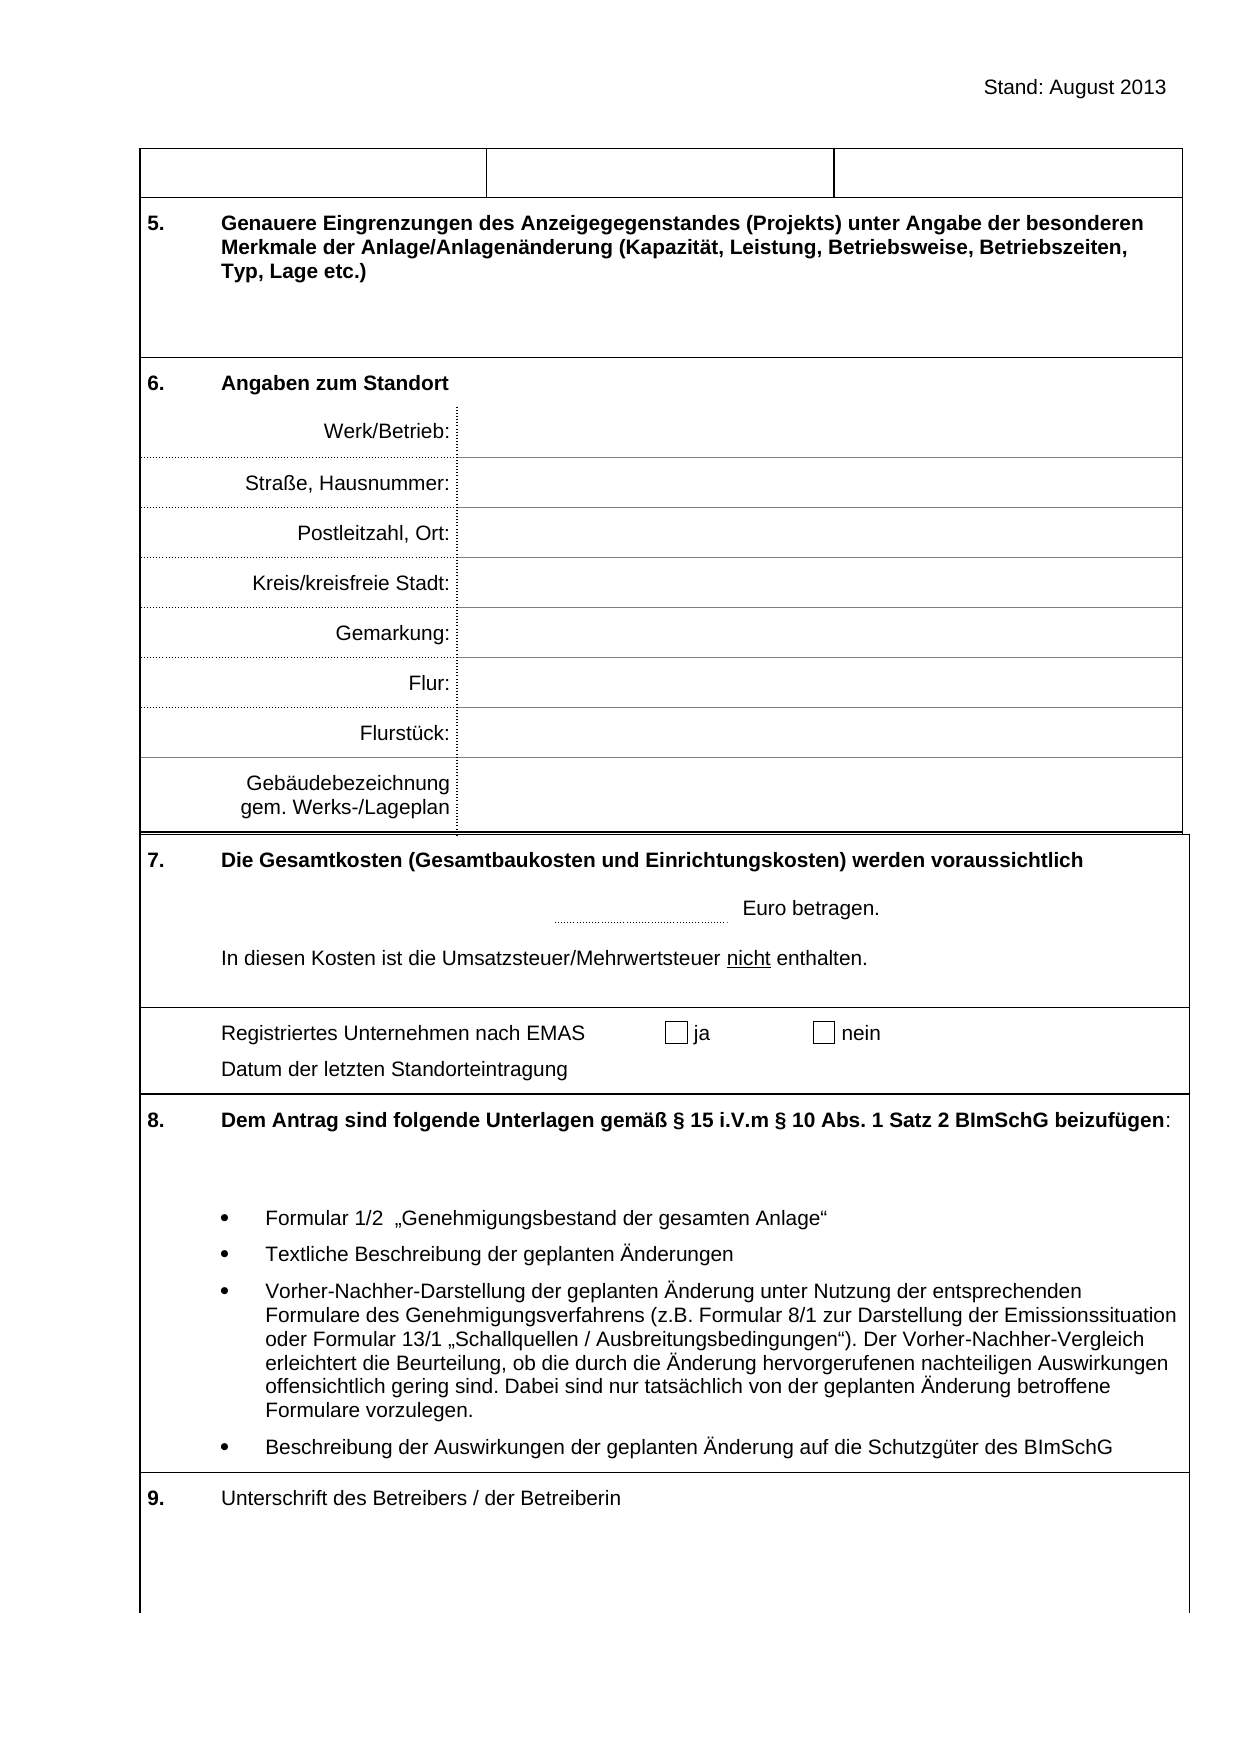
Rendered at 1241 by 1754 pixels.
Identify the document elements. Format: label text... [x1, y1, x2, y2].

table_cell [1183, 295, 1189, 357]
table_cell 8. Dem Antrag sind folgende Unterlagen gemäß § 15 i.V.m § 10 Abs. 1 Satz 2 BImSchG beizufügen: . [141, 1095, 1189, 1193]
table_cell [1183, 197, 1189, 295]
table_cell [1183, 407, 1189, 457]
table_cell [457, 558, 1182, 607]
table_cell 9. Unterschrift des Betreibers / der Betreiberin [141, 1473, 1189, 1526]
table_cell Gebäudebezeichnung gem. Werks-/Lageplan [141, 758, 457, 831]
table_cell [457, 608, 1182, 657]
table_cell Euro betragen. [735, 884, 1189, 933]
table_cell 7. Die Gesamtkosten (Gesamtbaukosten und Einrichtungskosten) werden voraussichtlich [141, 835, 1189, 883]
table_cell [457, 758, 1182, 831]
table_cell 5. Genauere Eingrenzungen des Anzeigegegenstandes (Projekts) unter Angabe der besonderen Merkmale der Anlage/Anlagenänderung (Kapazität, Leistung, Betriebsweise, Betriebszeiten, Typ, Lage etc.) [141, 198, 1182, 295]
table_cell [1183, 557, 1189, 607]
table_cell [664, 1526, 1189, 1613]
table_cell In diesen Kosten ist die Umsatzsteuer/Mehrwertsteuer nicht enthalten. [141, 934, 1189, 1006]
table_cell [141, 295, 1182, 357]
table_cell [457, 508, 1182, 557]
table_cell [457, 708, 1182, 757]
table_cell Straße, Hausnummer: [141, 457, 457, 507]
table_cell [1183, 657, 1189, 707]
table_cell [141, 149, 486, 197]
table_cell [1183, 357, 1189, 407]
table_cell 6. Angaben zum Standort [141, 358, 1182, 407]
table_cell [546, 884, 735, 933]
table_cell Werk/Betrieb: [141, 407, 457, 457]
table_cell [141, 1526, 664, 1613]
table_cell [457, 458, 1182, 507]
table_cell [835, 149, 1182, 197]
table_cell Postleitzahl, Ort: [141, 507, 457, 557]
table_cell [457, 407, 1182, 457]
table_cell [1183, 707, 1189, 757]
table_cell Kreis/kreisfreie Stadt: [141, 557, 457, 607]
table_cell Gemarkung: [141, 607, 457, 657]
table_cell [141, 884, 546, 933]
table_cell [1183, 607, 1189, 657]
table_cell Formular 1/2 „Genehmigungsbestand der gesamten Anlage“ Textliche Beschreibung der geplanten Änderungen Vorher-Nachher-Darstellung der geplanten Änderung unter Nutzung der entsprechenden Formulare des Genehmigungsverfahrens (z.B. Formular 8/1 zur Darstellung der Emissionssituation oder Formular 13/1 „Schallquellen / Ausbreitungsbedingungen“). Der Vorher-Nachher-Vergleich erleichtert die Beurteilung, ob die durch die Änderung hervorgerufenen nachteiligen Auswirkungen offensichtlich gering sind. Dabei sind nur tatsächlich von der geplanten Änderung betroffene Formulare vorzulegen. Beschreibung der Auswirkungen der geplanten Änderung auf die Schutzgüter des BImSchG [141, 1193, 1189, 1471]
table_cell [1183, 148, 1189, 197]
table_cell [1183, 507, 1189, 557]
table_cell Flurstück: [141, 707, 457, 757]
table_cell [1183, 757, 1189, 831]
table_cell [487, 149, 833, 197]
table_cell [457, 658, 1182, 707]
table_cell Registriertes Unternehmen nach EMAS ja nein Datum der letzten Standorteintragung [141, 1008, 1189, 1093]
table_cell [1183, 457, 1189, 507]
table_cell Flur: [141, 657, 457, 707]
